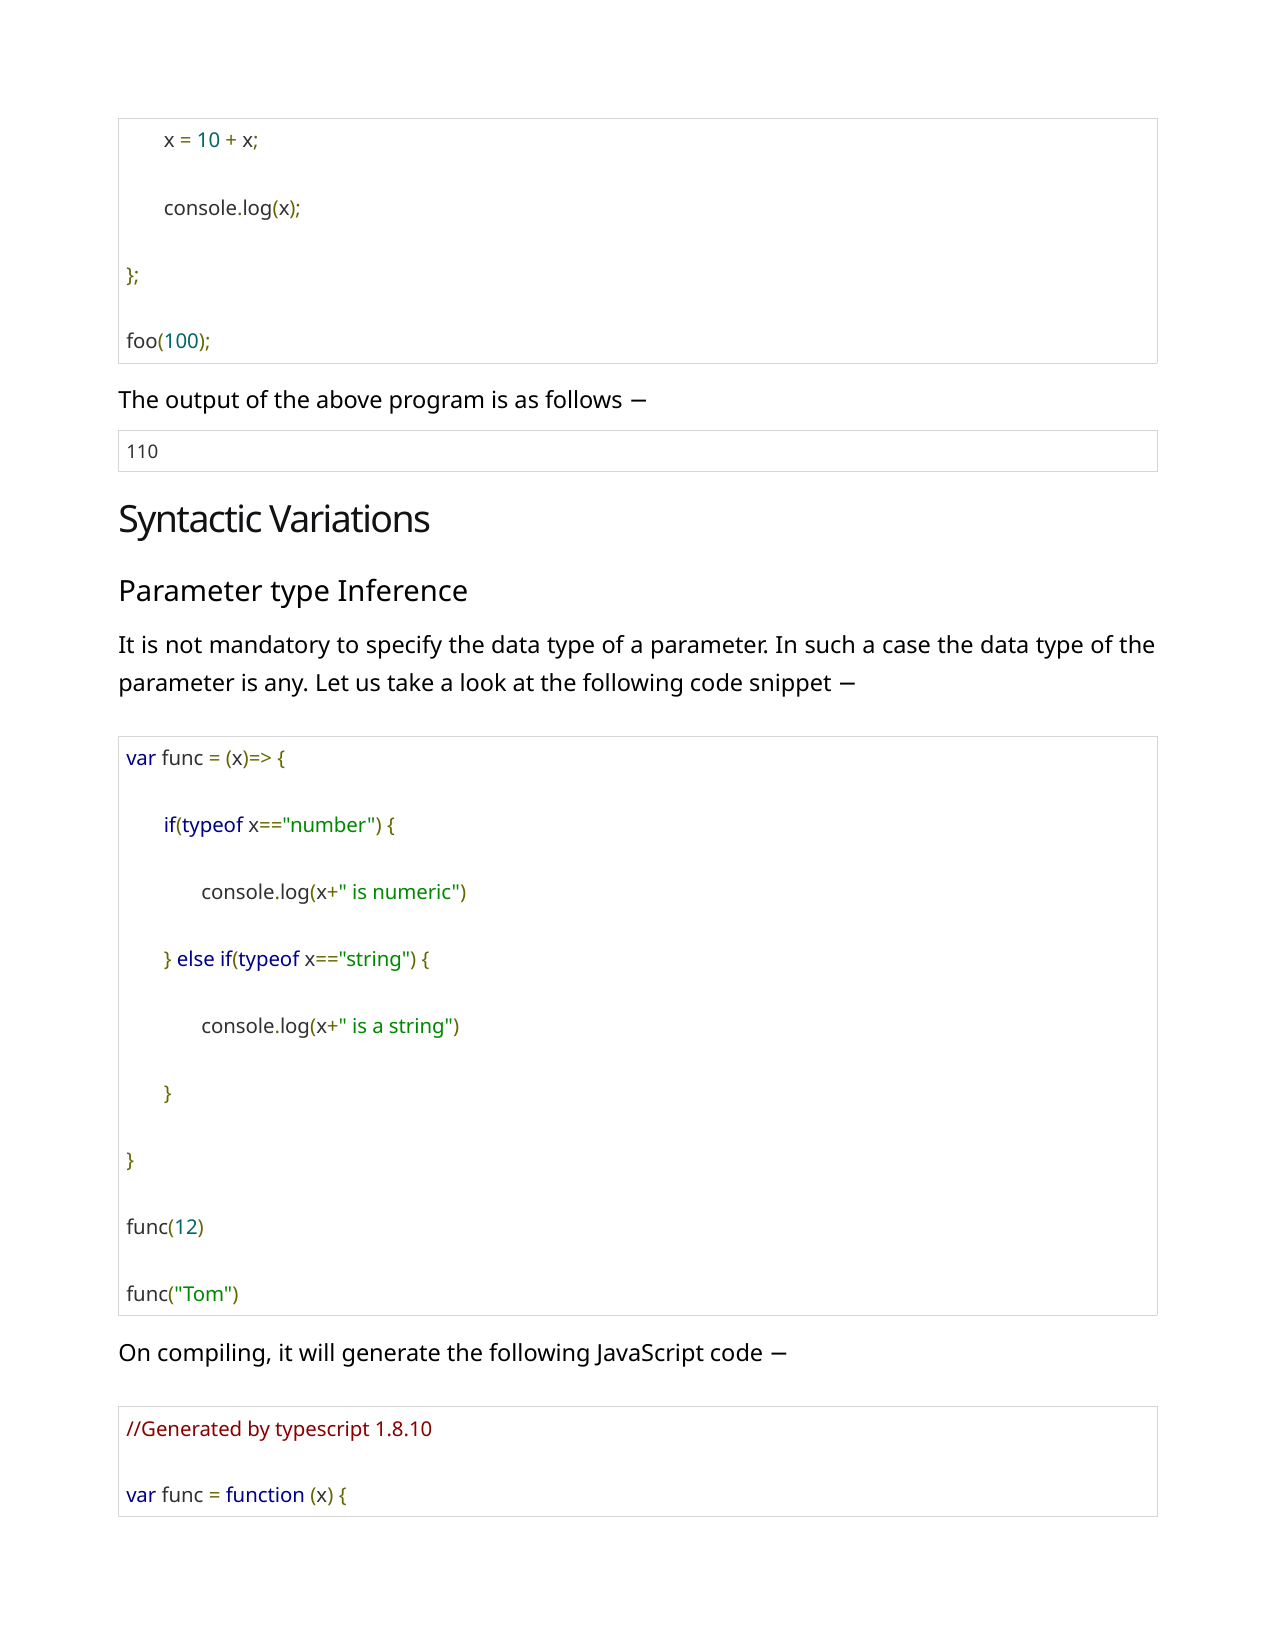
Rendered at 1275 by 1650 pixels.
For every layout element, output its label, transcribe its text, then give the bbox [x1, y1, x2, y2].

text foo(100); [119, 319, 1157, 363]
text The output of the above program is as follows − [118, 378, 1157, 416]
text func(12) [119, 1205, 1157, 1240]
text //Generated by typescript 1.8.10 [119, 1407, 1157, 1442]
text var func = (x)=> { [119, 737, 1157, 771]
text console.log(x); [119, 185, 1157, 221]
subtitle Parameter type Inference [118, 571, 1157, 610]
text } [119, 1138, 1157, 1174]
text console.log(x+" is numeric") [119, 870, 1157, 906]
text var func = function (x) { [119, 1473, 1157, 1516]
text } [119, 1071, 1157, 1107]
text if(typeof x=="number") { [119, 803, 1157, 838]
text On compiling, it will generate the following JavaScript code − [118, 1331, 1157, 1368]
text It is not mandatory to specify the data type of a parameter. In such a case the data type of the parameter is any. Let us take a look at the following code snippet − [118, 623, 1157, 698]
text 110 [119, 431, 1157, 471]
text console.log(x+" is a string") [119, 1004, 1157, 1040]
text }; [119, 252, 1157, 288]
text x = 10 + x; [119, 119, 1157, 154]
text func("Tom") [119, 1272, 1157, 1315]
text } else if(typeof x=="string") { [119, 937, 1157, 973]
subtitle Syntactic Variations [118, 492, 1157, 543]
